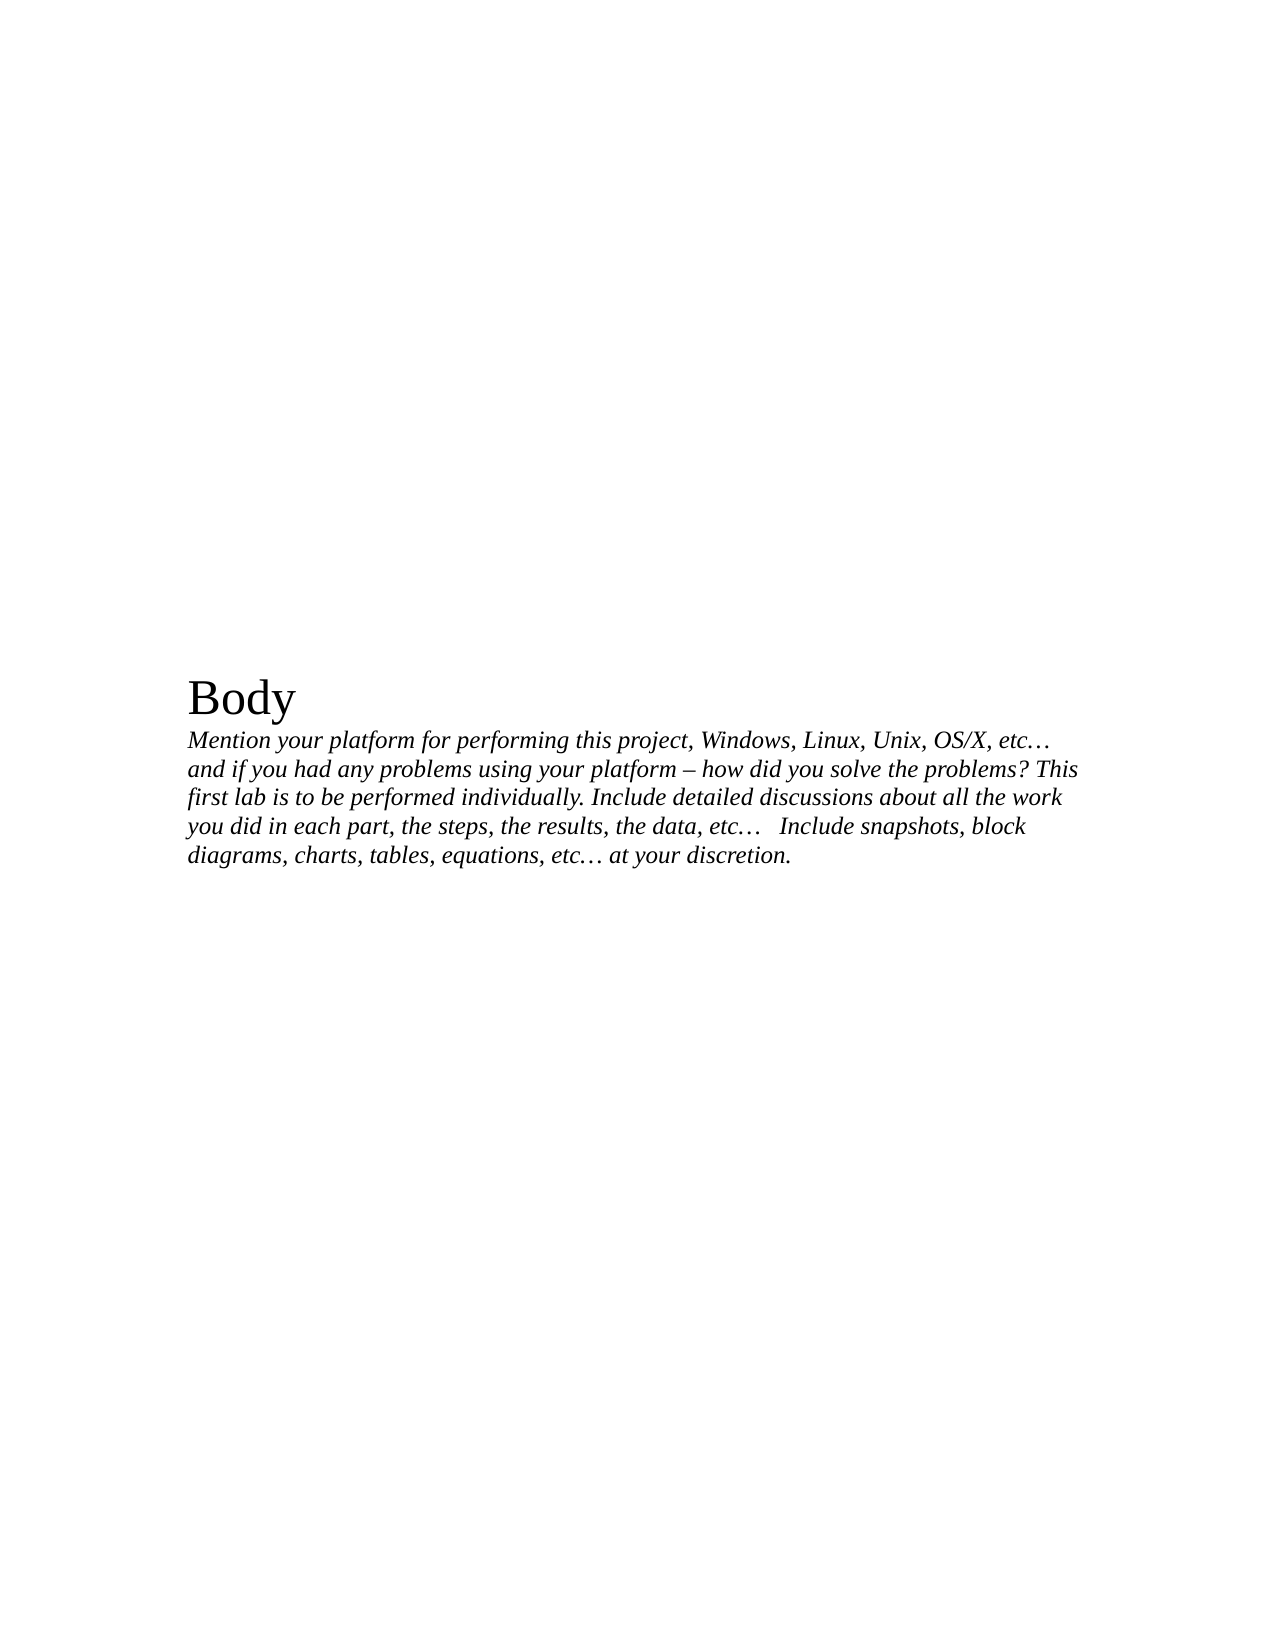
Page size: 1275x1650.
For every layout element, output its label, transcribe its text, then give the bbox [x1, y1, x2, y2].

text Body [187, 667, 1087, 725]
text Mention your platform for performing this project, Windows, Linux, Unix, OS/X, etc… and if you had any problems using your platform – how did you solve the problems? This first lab is to be performed individually. Include detailed discussions about all the work you did in each part, the steps, the results, the data, etc… Include snapshots, block diagrams, charts, tables, equations, etc… at your discretion. [187, 725, 1087, 869]
